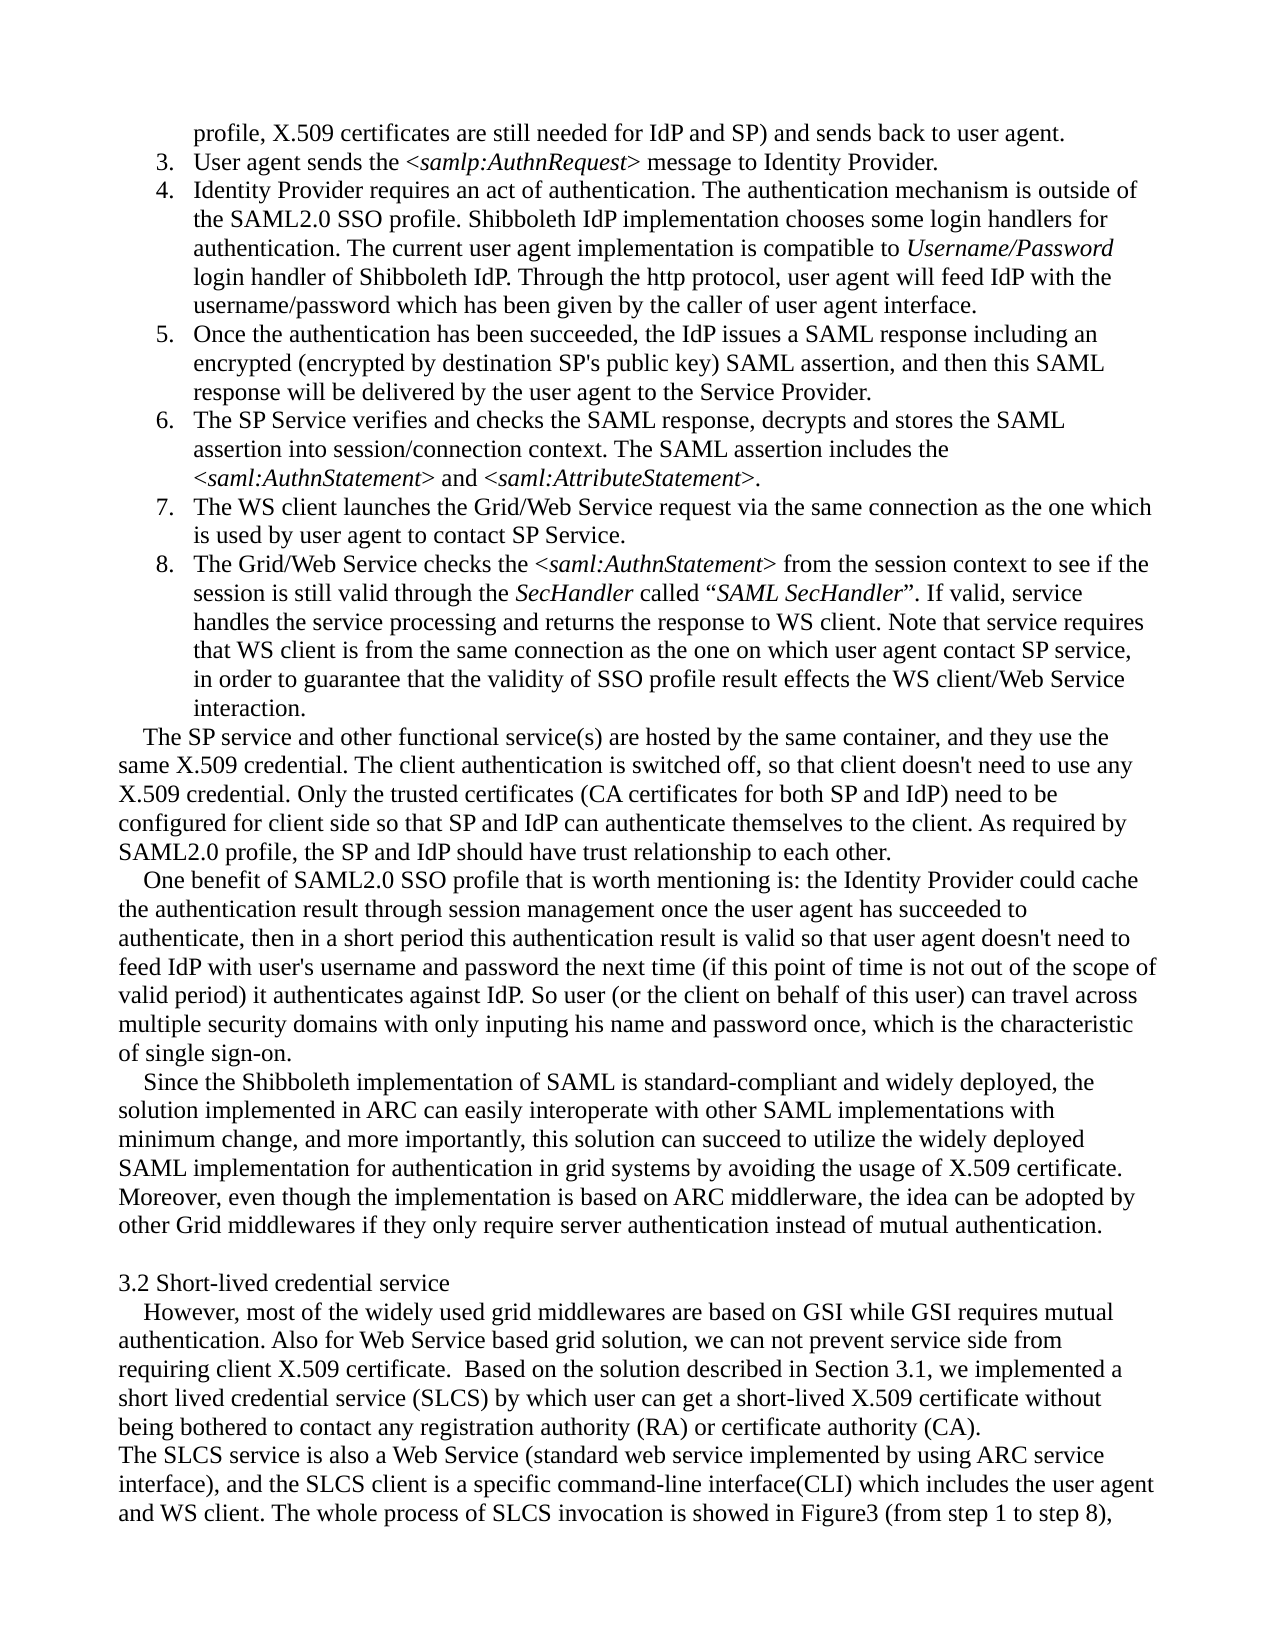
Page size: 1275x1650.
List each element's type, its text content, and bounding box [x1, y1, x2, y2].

text The SLCS service is also a Web Service (standard web service implemented by using ARC service interface), and the SLCS client is a specific command-line interface(CLI) which includes the user agent and WS client. The whole process of SLCS invocation is showed in Figure3 (from step 1 to step 8), [118, 1441, 1157, 1527]
text The SP service and other functional service(s) are hosted by the same container, and they use the same X.509 credential. The client authentication is switched off, so that client doesn't need to use any X.509 credential. Only the trusted certificates (CA certificates for both SP and IdP) need to be configured for client side so that SP and IdP can authenticate themselves to the client. As required by SAML2.0 profile, the SP and IdP should have trust relationship to each other. [118, 722, 1157, 866]
text 3.2 Short-lived credential service [118, 1268, 1157, 1297]
text Since the Shibboleth implementation of SAML is standard-compliant and widely deployed, the solution implemented in ARC can easily interoperate with other SAML implementations with minimum change, and more importantly, this solution can succeed to utilize the widely deployed SAML implementation for authentication in grid systems by avoiding the usage of X.509 certificate. [118, 1067, 1157, 1182]
list profile, X.509 certificates are still needed for IdP and SP) and sends back to user agent. [156, 118, 1157, 147]
list Identity Provider requires an act of authentication. The authentication mechanism is outside of the SAML2.0 SSO profile. Shibboleth IdP implementation chooses some login handlers for authentication. The current user agent implementation is compatible to Username/Password login handler of Shibboleth IdP. Through the http protocol, user agent will feed IdP with the username/password which has been given by the caller of user agent interface. [156, 176, 1157, 319]
list Once the authentication has been succeeded, the IdP issues a SAML response including an encrypted (encrypted by destination SP's public key) SAML assertion, and then this SAML response will be delivered by the user agent to the Service Provider. [156, 319, 1157, 406]
text One benefit of SAML2.0 SSO profile that is worth mentioning is: the Identity Provider could cache the authentication result through session management once the user agent has succeeded to authenticate, then in a short period this authentication result is valid so that user agent doesn't need to feed IdP with user's username and password the next time (if this point of time is not out of the scope of valid period) it authenticates against IdP. So user (or the client on behalf of this user) can travel across multiple security domains with only inputing his name and password once, which is the characteristic of single sign-on. [118, 866, 1157, 1067]
list The Grid/Web Service checks the <saml:AuthnStatement> from the session context to see if the session is still valid through the SecHandler called “SAML SecHandler”. If valid, service handles the service processing and returns the response to WS client. Note that service requires that WS client is from the same connection as the one on which user agent contact SP service, in order to guarantee that the validity of SSO profile result effects the WS client/Web Service interaction. [156, 549, 1157, 722]
text However, most of the widely used grid middlewares are based on GSI while GSI requires mutual authentication. Also for Web Service based grid solution, we can not prevent service side from requiring client X.509 certificate. Based on the solution described in Section 3.1, we implemented a short lived credential service (SLCS) by which user can get a short-lived X.509 certificate without being bothered to contact any registration authority (RA) or certificate authority (CA). [118, 1297, 1157, 1441]
list The WS client launches the Grid/Web Service request via the same connection as the one which is used by user agent to contact SP Service. [156, 492, 1157, 549]
list User agent sends the <samlp:AuthnRequest> message to Identity Provider. [156, 147, 1157, 176]
list The SP Service verifies and checks the SAML response, decrypts and stores the SAML assertion into session/connection context. The SAML assertion includes the <saml:AuthnStatement> and <saml:AttributeStatement>. [156, 406, 1157, 492]
text Moreover, even though the implementation is based on ARC middlerware, the idea can be adopted by other Grid middlewares if they only require server authentication instead of mutual authentication. [118, 1182, 1157, 1239]
